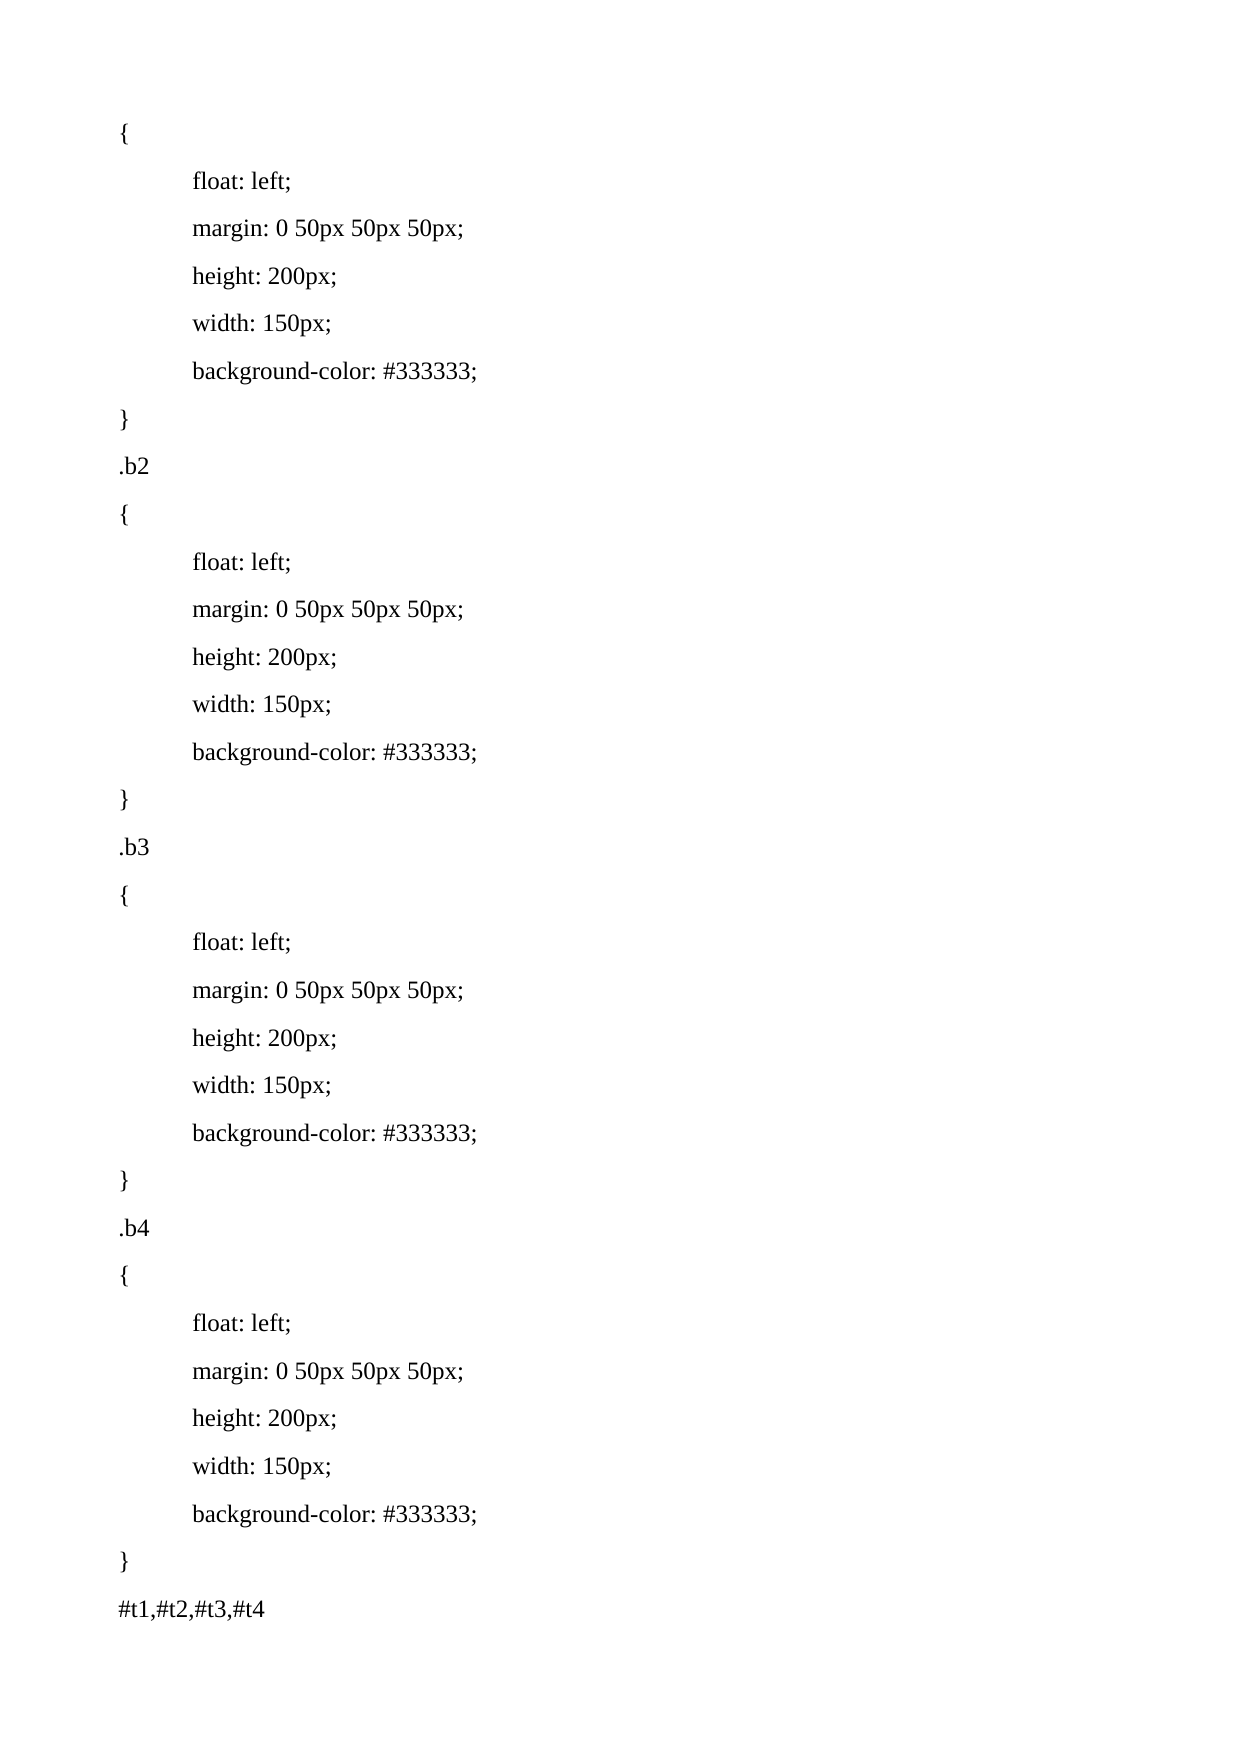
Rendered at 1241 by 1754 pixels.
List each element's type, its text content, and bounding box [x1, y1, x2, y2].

text float: left; [118, 1308, 1122, 1337]
text background-color: #333333; [118, 1499, 1122, 1527]
text } [118, 1546, 1122, 1575]
text margin: 0 50px 50px 50px; [118, 213, 1122, 242]
text margin: 0 50px 50px 50px; [118, 594, 1122, 623]
text float: left; [118, 547, 1122, 575]
text } [118, 784, 1122, 813]
text background-color: #333333; [118, 356, 1122, 385]
text .b3 [118, 832, 1122, 861]
text .b2 [118, 451, 1122, 480]
text } [118, 1165, 1122, 1194]
text margin: 0 50px 50px 50px; [118, 1356, 1122, 1384]
text width: 150px; [118, 308, 1122, 337]
text background-color: #333333; [118, 1118, 1122, 1147]
text height: 200px; [118, 1023, 1122, 1051]
text height: 200px; [118, 642, 1122, 671]
text .b4 [118, 1213, 1122, 1242]
text #t1,#t2,#t3,#t4 [118, 1594, 1122, 1623]
text height: 200px; [118, 1403, 1122, 1432]
text { [118, 1261, 1122, 1289]
text { [118, 880, 1122, 908]
text float: left; [118, 927, 1122, 956]
text margin: 0 50px 50px 50px; [118, 975, 1122, 1004]
text { [118, 118, 1122, 147]
text width: 150px; [118, 689, 1122, 718]
text } [118, 404, 1122, 432]
text width: 150px; [118, 1451, 1122, 1480]
text float: left; [118, 166, 1122, 194]
text width: 150px; [118, 1070, 1122, 1099]
text { [118, 499, 1122, 528]
text height: 200px; [118, 261, 1122, 290]
text background-color: #333333; [118, 737, 1122, 766]
